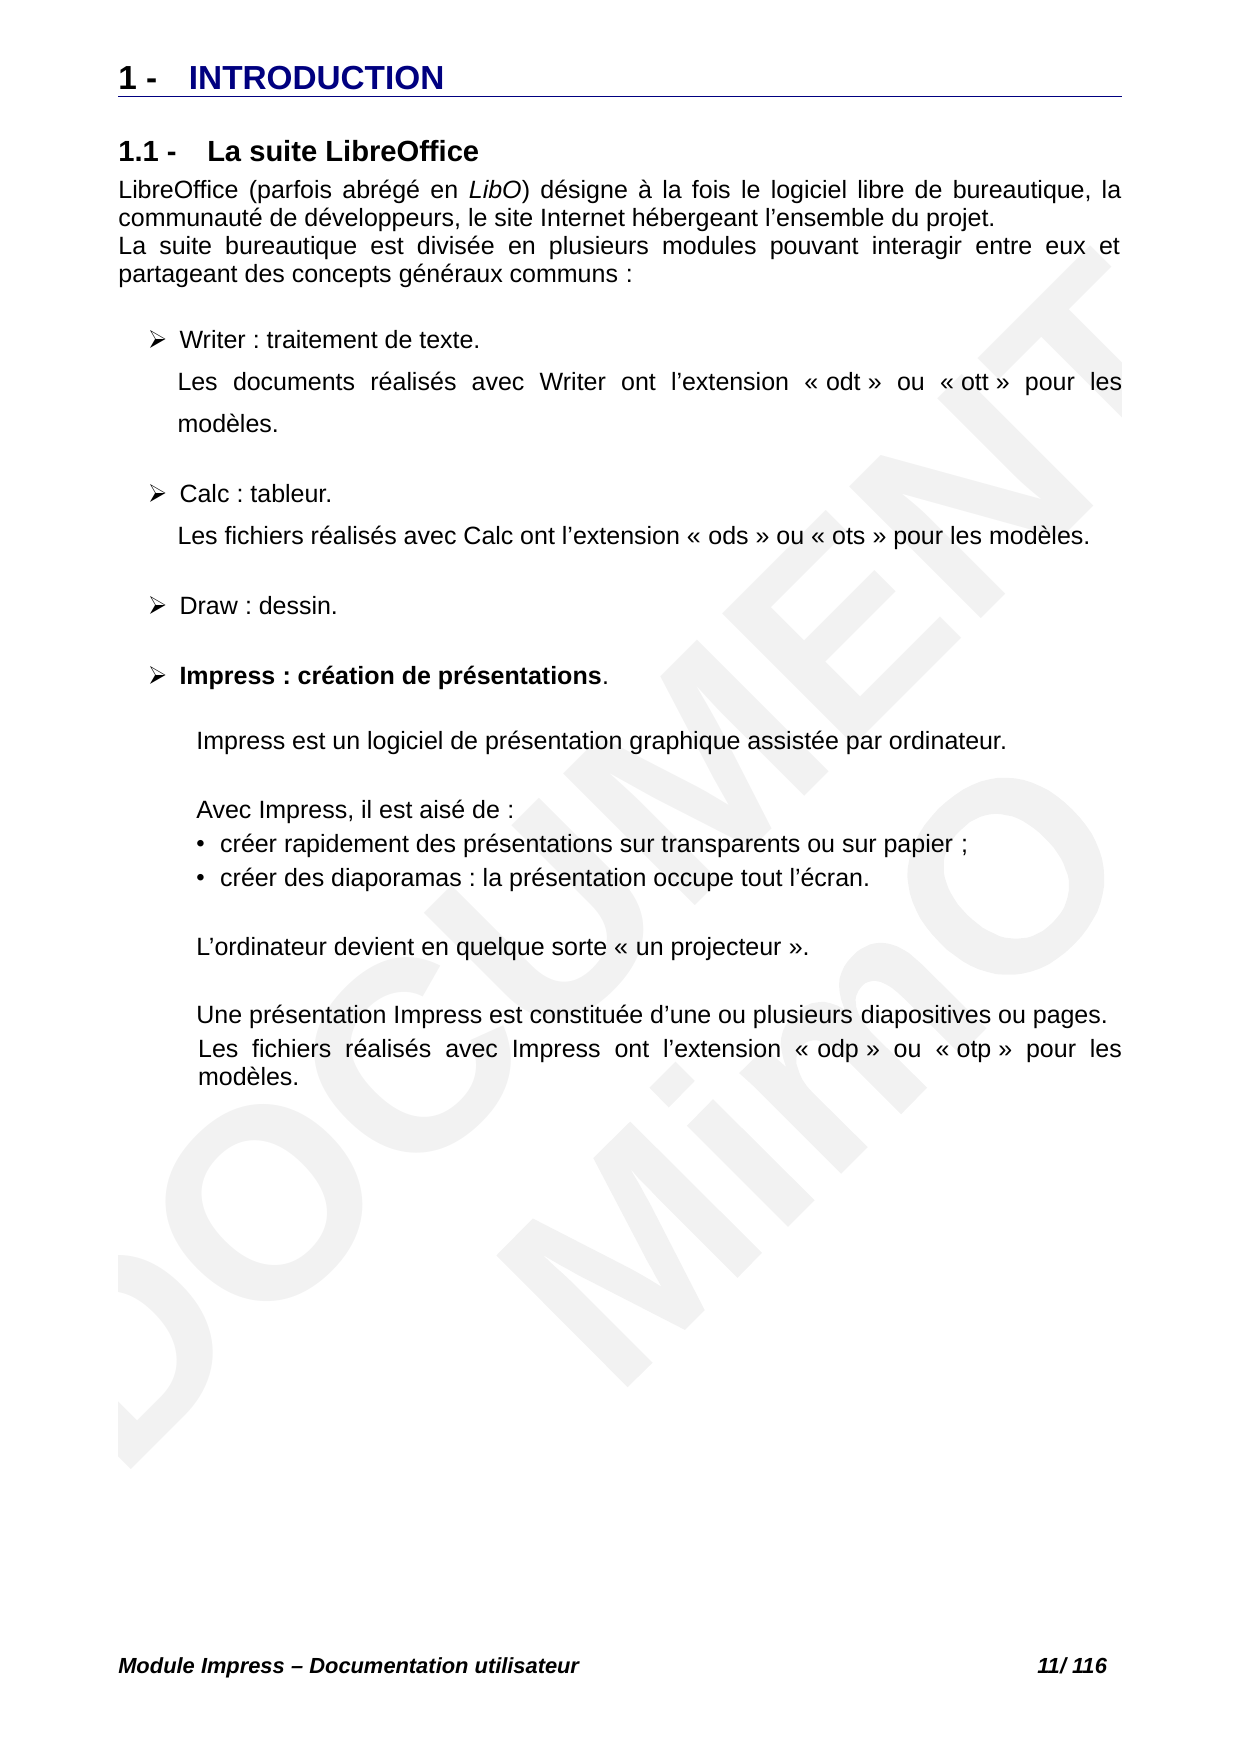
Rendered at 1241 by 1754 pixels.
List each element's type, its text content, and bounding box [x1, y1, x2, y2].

subtitle La suite LibreOffice [118, 135, 1122, 167]
text LibreOffice (parfois abrégé en LibO) désigne à la fois le logiciel libre de bureautique, la communauté de développeurs, le site Internet hébergeant l’ensemble du projet. [118, 176, 1122, 232]
list Impress : création de présentations. [148, 651, 1122, 693]
list créer rapidement des présentations sur transparents ou sur papier ; [196, 829, 1122, 858]
list Les fichiers réalisés avec Calc ont l’extension « ods » ou « ots » pour les modèles. [177, 511, 1122, 553]
text L’ordinateur devient en quelque sorte « un projecteur ». [196, 932, 1122, 960]
list Draw : dessin. [148, 581, 1122, 623]
list Calc : tableur. [148, 469, 1122, 511]
text Une présentation Impress est constituée d’une ou plusieurs diapositives ou pages. [196, 1001, 1122, 1028]
text Les fichiers réalisés avec Impress ont l’extension « odp » ou « otp » pour les modèles. [198, 1035, 1122, 1091]
list Les documents réalisés avec Writer ont l’extension « odt » ou « ott » pour les modèles. [177, 357, 1122, 441]
list créer des diaporamas : la présentation occupe tout l’écran. [196, 864, 1122, 892]
list Writer : traitement de texte. [148, 315, 1122, 357]
text Impress est un logiciel de présentation graphique assistée par ordinateur. [196, 727, 1122, 755]
subtitle Introduction [118, 59, 1122, 96]
text La suite bureautique est divisée en plusieurs modules pouvant interagir entre eux et partageant des concepts généraux communs : [118, 232, 1122, 287]
text Avec Impress, il est aisé de : [196, 795, 1122, 823]
